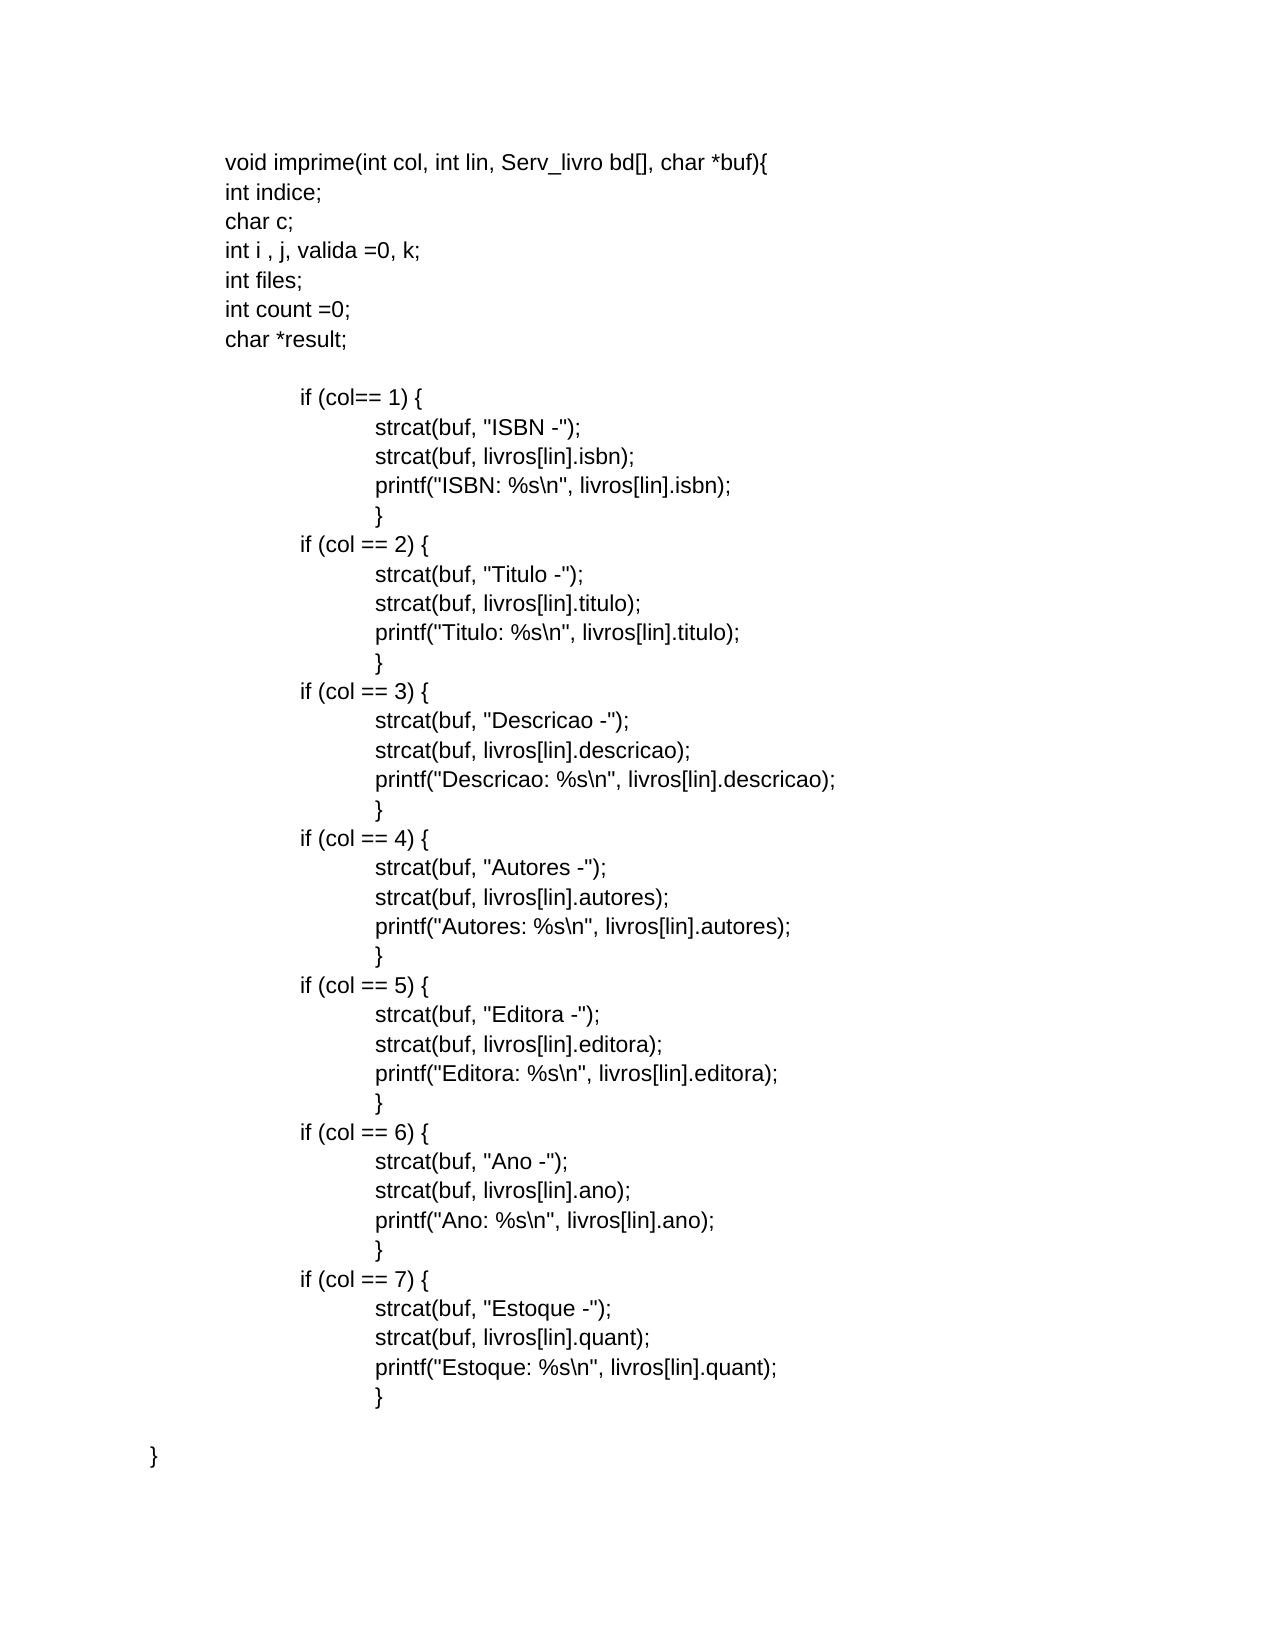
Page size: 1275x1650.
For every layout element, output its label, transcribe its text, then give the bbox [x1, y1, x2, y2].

text strcat(buf, "Estoque -"); [150, 1296, 1125, 1321]
text strcat(buf, "Editora -"); [150, 1002, 1125, 1027]
text printf("Titulo: %s\n", livros[lin].titulo); [150, 620, 1125, 646]
text } [150, 1442, 1125, 1468]
text strcat(buf, livros[lin].descricao); [150, 737, 1125, 763]
text strcat(buf, "Ano -"); [150, 1149, 1125, 1174]
text int i , j, valida =0, k; [150, 238, 1125, 264]
text } [150, 1384, 1125, 1409]
text int files; [150, 267, 1125, 293]
text printf("Editora: %s\n", livros[lin].editora); [150, 1061, 1125, 1086]
text strcat(buf, livros[lin].quant); [150, 1325, 1125, 1351]
text if (col== 1) { [150, 385, 1125, 411]
text } [150, 1237, 1125, 1262]
text if (col == 2) { [150, 532, 1125, 557]
text strcat(buf, livros[lin].titulo); [150, 591, 1125, 616]
text strcat(buf, "Titulo -"); [150, 561, 1125, 587]
text printf("Autores: %s\n", livros[lin].autores); [150, 914, 1125, 939]
text int indice; [150, 179, 1125, 205]
text printf("Ano: %s\n", livros[lin].ano); [150, 1207, 1125, 1233]
text } [150, 943, 1125, 969]
text char c; [150, 209, 1125, 234]
text } [150, 1090, 1125, 1116]
text printf("Descricao: %s\n", livros[lin].descricao); [150, 767, 1125, 792]
text char *result; [150, 326, 1125, 352]
text if (col == 6) { [150, 1119, 1125, 1145]
text } [150, 649, 1125, 675]
text if (col == 7) { [150, 1266, 1125, 1292]
text printf("Estoque: %s\n", livros[lin].quant); [150, 1354, 1125, 1380]
text if (col == 5) { [150, 972, 1125, 998]
text strcat(buf, "Descricao -"); [150, 708, 1125, 734]
text int count =0; [150, 297, 1125, 322]
text strcat(buf, "ISBN -"); [150, 414, 1125, 440]
text strcat(buf, livros[lin].ano); [150, 1178, 1125, 1204]
text strcat(buf, "Autores -"); [150, 855, 1125, 881]
text strcat(buf, livros[lin].isbn); [150, 444, 1125, 469]
text printf("ISBN: %s\n", livros[lin].isbn); [150, 473, 1125, 499]
text strcat(buf, livros[lin].autores); [150, 884, 1125, 910]
text } [150, 502, 1125, 528]
text void imprime(int col, int lin, Serv_livro bd[], char *buf){ [150, 150, 1125, 176]
text if (col == 4) { [150, 826, 1125, 851]
text } [150, 796, 1125, 822]
text strcat(buf, livros[lin].editora); [150, 1031, 1125, 1057]
text if (col == 3) { [150, 679, 1125, 704]
